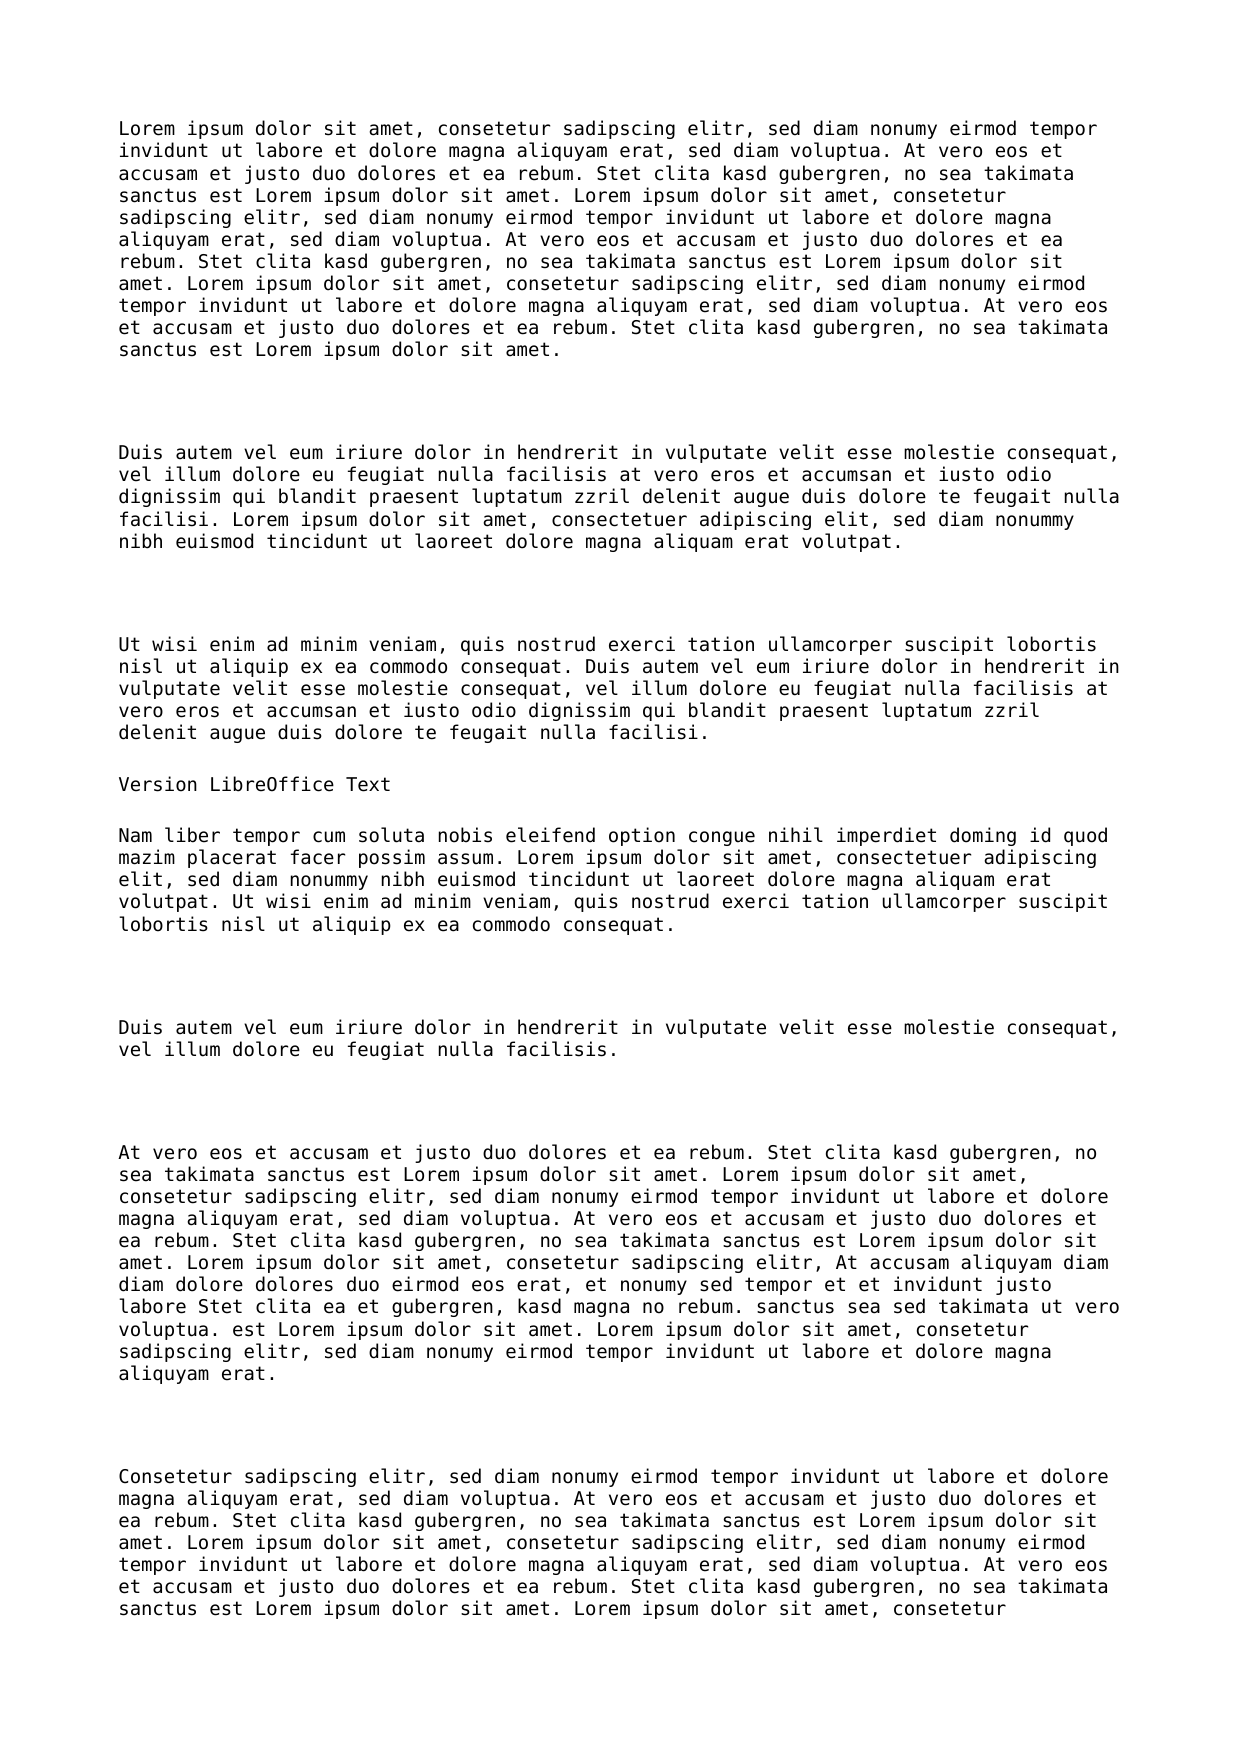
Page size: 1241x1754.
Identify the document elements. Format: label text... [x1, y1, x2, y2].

text Duis autem vel eum iriure dolor in hendrerit in vulputate velit esse molestie consequat, vel illum dolore eu feugiat nulla facilisis at vero eros et accumsan et iusto odio dignissim qui blandit praesent luptatum zzril delenit augue duis dolore te feugait nulla facilisi. Lorem ipsum dolor sit amet, consectetuer adipiscing elit, sed diam nonummy nibh euismod tincidunt ut laoreet dolore magna aliquam erat volutpat. [118, 442, 1122, 552]
text At vero eos et accusam et justo duo dolores et ea rebum. Stet clita kasd gubergren, no sea takimata sanctus est Lorem ipsum dolor sit amet. Lorem ipsum dolor sit amet, consetetur sadipscing elitr, sed diam nonumy eirmod tempor invidunt ut labore et dolore magna aliquyam erat, sed diam voluptua. At vero eos et accusam et justo duo dolores et ea rebum. Stet clita kasd gubergren, no sea takimata sanctus est Lorem ipsum dolor sit amet. Lorem ipsum dolor sit amet, consetetur sadipscing elitr, At accusam aliquyam diam diam dolore dolores duo eirmod eos erat, et nonumy sed tempor et et invidunt justo labore Stet clita ea et gubergren, kasd magna no rebum. sanctus sea sed takimata ut vero voluptua. est Lorem ipsum dolor sit amet. Lorem ipsum dolor sit amet, consetetur sadipscing elitr, sed diam nonumy eirmod tempor invidunt ut labore et dolore magna aliquyam erat. [118, 1142, 1122, 1384]
text Lorem ipsum dolor sit amet, consetetur sadipscing elitr, sed diam nonumy eirmod tempor invidunt ut labore et dolore magna aliquyam erat, sed diam voluptua. At vero eos et accusam et justo duo dolores et ea rebum. Stet clita kasd gubergren, no sea takimata sanctus est Lorem ipsum dolor sit amet. Lorem ipsum dolor sit amet, consetetur sadipscing elitr, sed diam nonumy eirmod tempor invidunt ut labore et dolore magna aliquyam erat, sed diam voluptua. At vero eos et accusam et justo duo dolores et ea rebum. Stet clita kasd gubergren, no sea takimata sanctus est Lorem ipsum dolor sit amet. Lorem ipsum dolor sit amet, consetetur sadipscing elitr, sed diam nonumy eirmod tempor invidunt ut labore et dolore magna aliquyam erat, sed diam voluptua. At vero eos et accusam et justo duo dolores et ea rebum. Stet clita kasd gubergren, no sea takimata sanctus est Lorem ipsum dolor sit amet. [118, 118, 1122, 361]
text Duis autem vel eum iriure dolor in hendrerit in vulputate velit esse molestie consequat, vel illum dolore eu feugiat nulla facilisis. [118, 1016, 1122, 1061]
text Ut wisi enim ad minim veniam, quis nostrud exerci tation ullamcorper suscipit lobortis nisl ut aliquip ex ea commodo consequat. Duis autem vel eum iriure dolor in hendrerit in vulputate velit esse molestie consequat, vel illum dolore eu feugiat nulla facilisis at vero eros et accumsan et iusto odio dignissim qui blandit praesent luptatum zzril delenit augue duis dolore te feugait nulla facilisi. [118, 633, 1122, 744]
text Nam liber tempor cum soluta nobis eleifend option congue nihil imperdiet doming id quod mazim placerat facer possim assum. Lorem ipsum dolor sit amet, consectetuer adipiscing elit, sed diam nonummy nibh euismod tincidunt ut laoreet dolore magna aliquam erat volutpat. Ut wisi enim ad minim veniam, quis nostrud exerci tation ullamcorper suscipit lobortis nisl ut aliquip ex ea commodo consequat. [118, 825, 1122, 935]
text Version LibreOffice Text [118, 773, 1122, 796]
text Consetetur sadipscing elitr, sed diam nonumy eirmod tempor invidunt ut labore et dolore magna aliquyam erat, sed diam voluptua. At vero eos et accusam et justo duo dolores et ea rebum. Stet clita kasd gubergren, no sea takimata sanctus est Lorem ipsum dolor sit amet. Lorem ipsum dolor sit amet, consetetur sadipscing elitr, sed diam nonumy eirmod tempor invidunt ut labore et dolore magna aliquyam erat, sed diam voluptua. At vero eos et accusam et justo duo dolores et ea rebum. Stet clita kasd gubergren, no sea takimata sanctus est Lorem ipsum dolor sit amet. Lorem ipsum dolor sit amet, consetetur [118, 1466, 1122, 1620]
